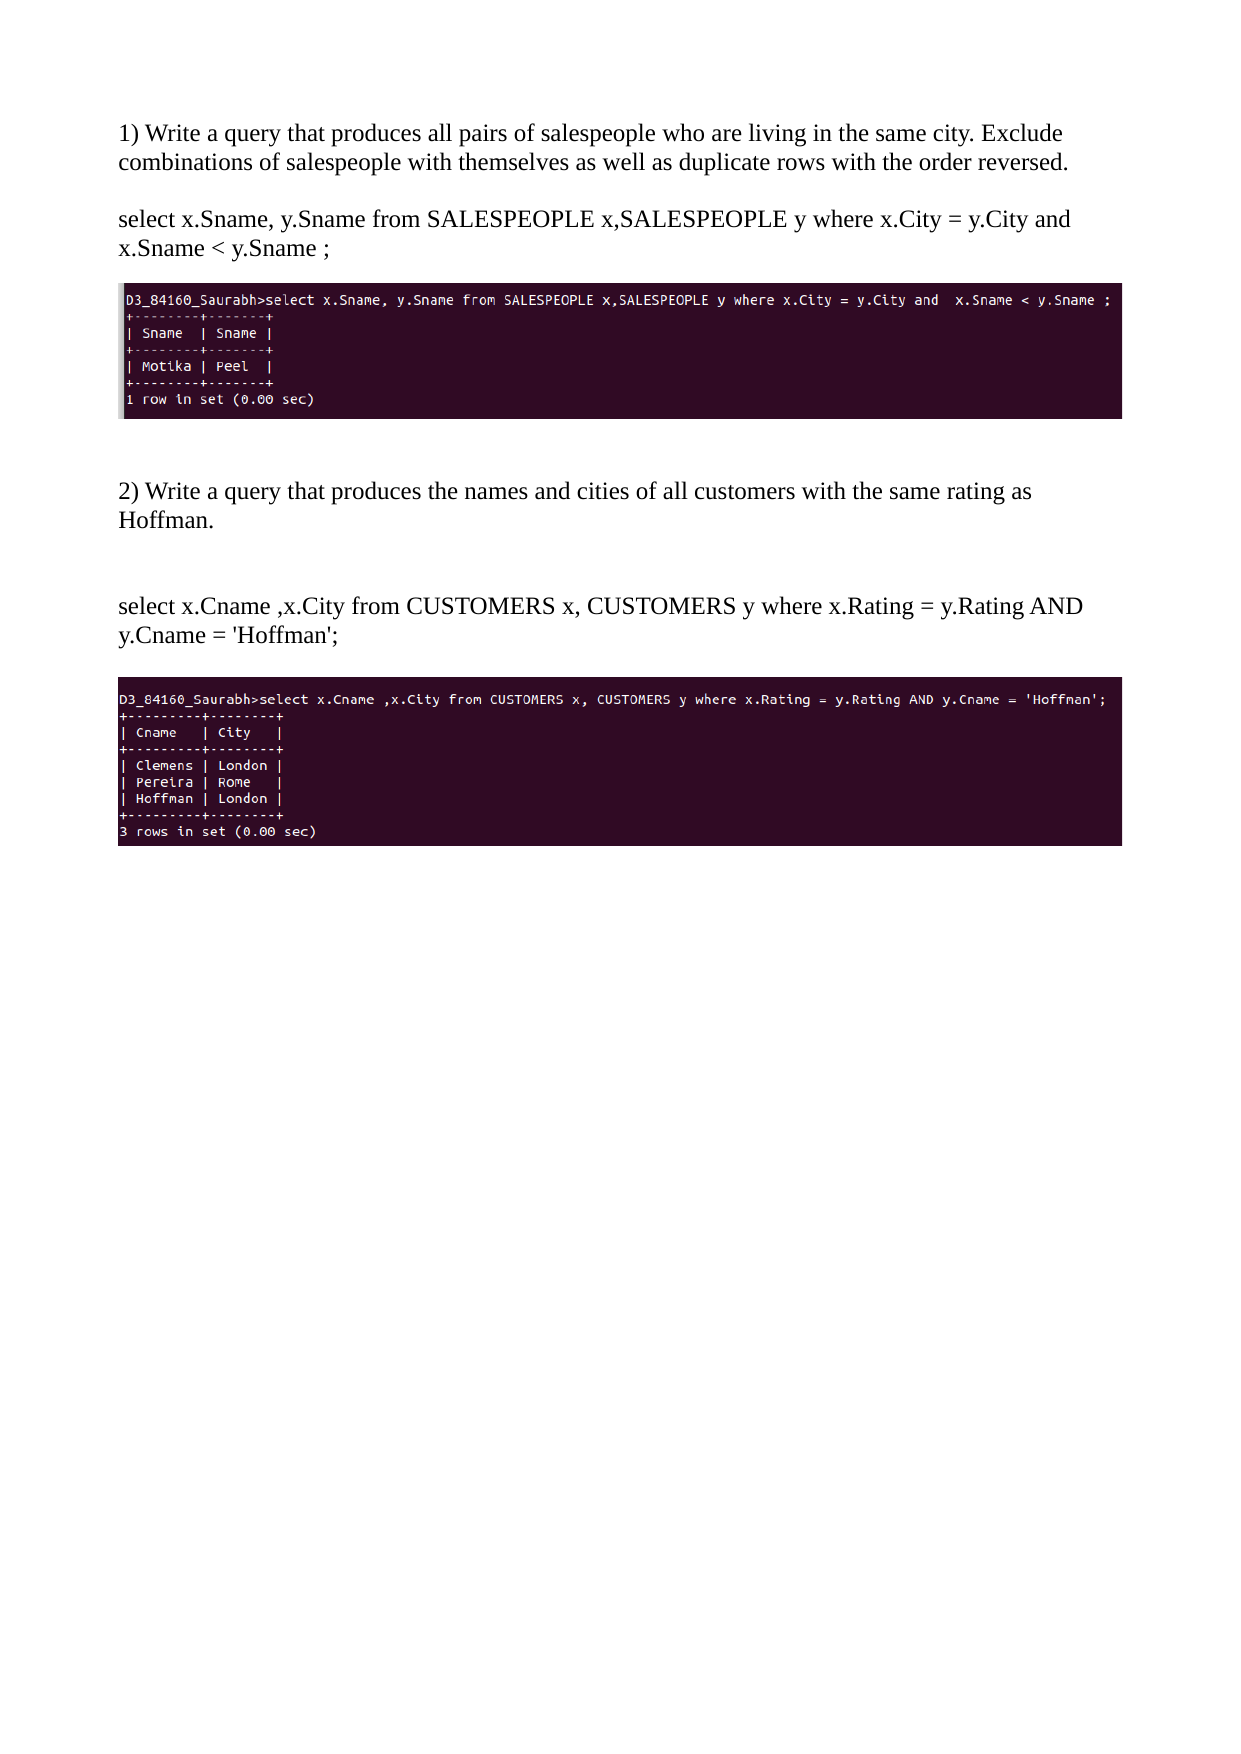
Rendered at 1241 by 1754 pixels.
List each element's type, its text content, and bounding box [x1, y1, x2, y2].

text combinations of salespeople with themselves as well as duplicate rows with the order reversed. [118, 147, 1122, 176]
picture [118, 677, 1123, 846]
picture [118, 283, 1123, 419]
text 1) Write a query that produces all pairs of salespeople who are living in the same city. Exclude [118, 118, 1122, 147]
text Hoffman. [118, 505, 1122, 534]
text 2) Write a query that produces the names and cities of all customers with the same rating as [118, 476, 1122, 505]
text select x.Cname ,x.City from CUSTOMERS x, CUSTOMERS y where x.Rating = y.Rating AND y.Cname = 'Hoffman'; [118, 591, 1122, 649]
text select x.Sname, y.Sname from SALESPEOPLE x,SALESPEOPLE y where x.City = y.City and x.Sname < y.Sname ; [118, 204, 1122, 262]
